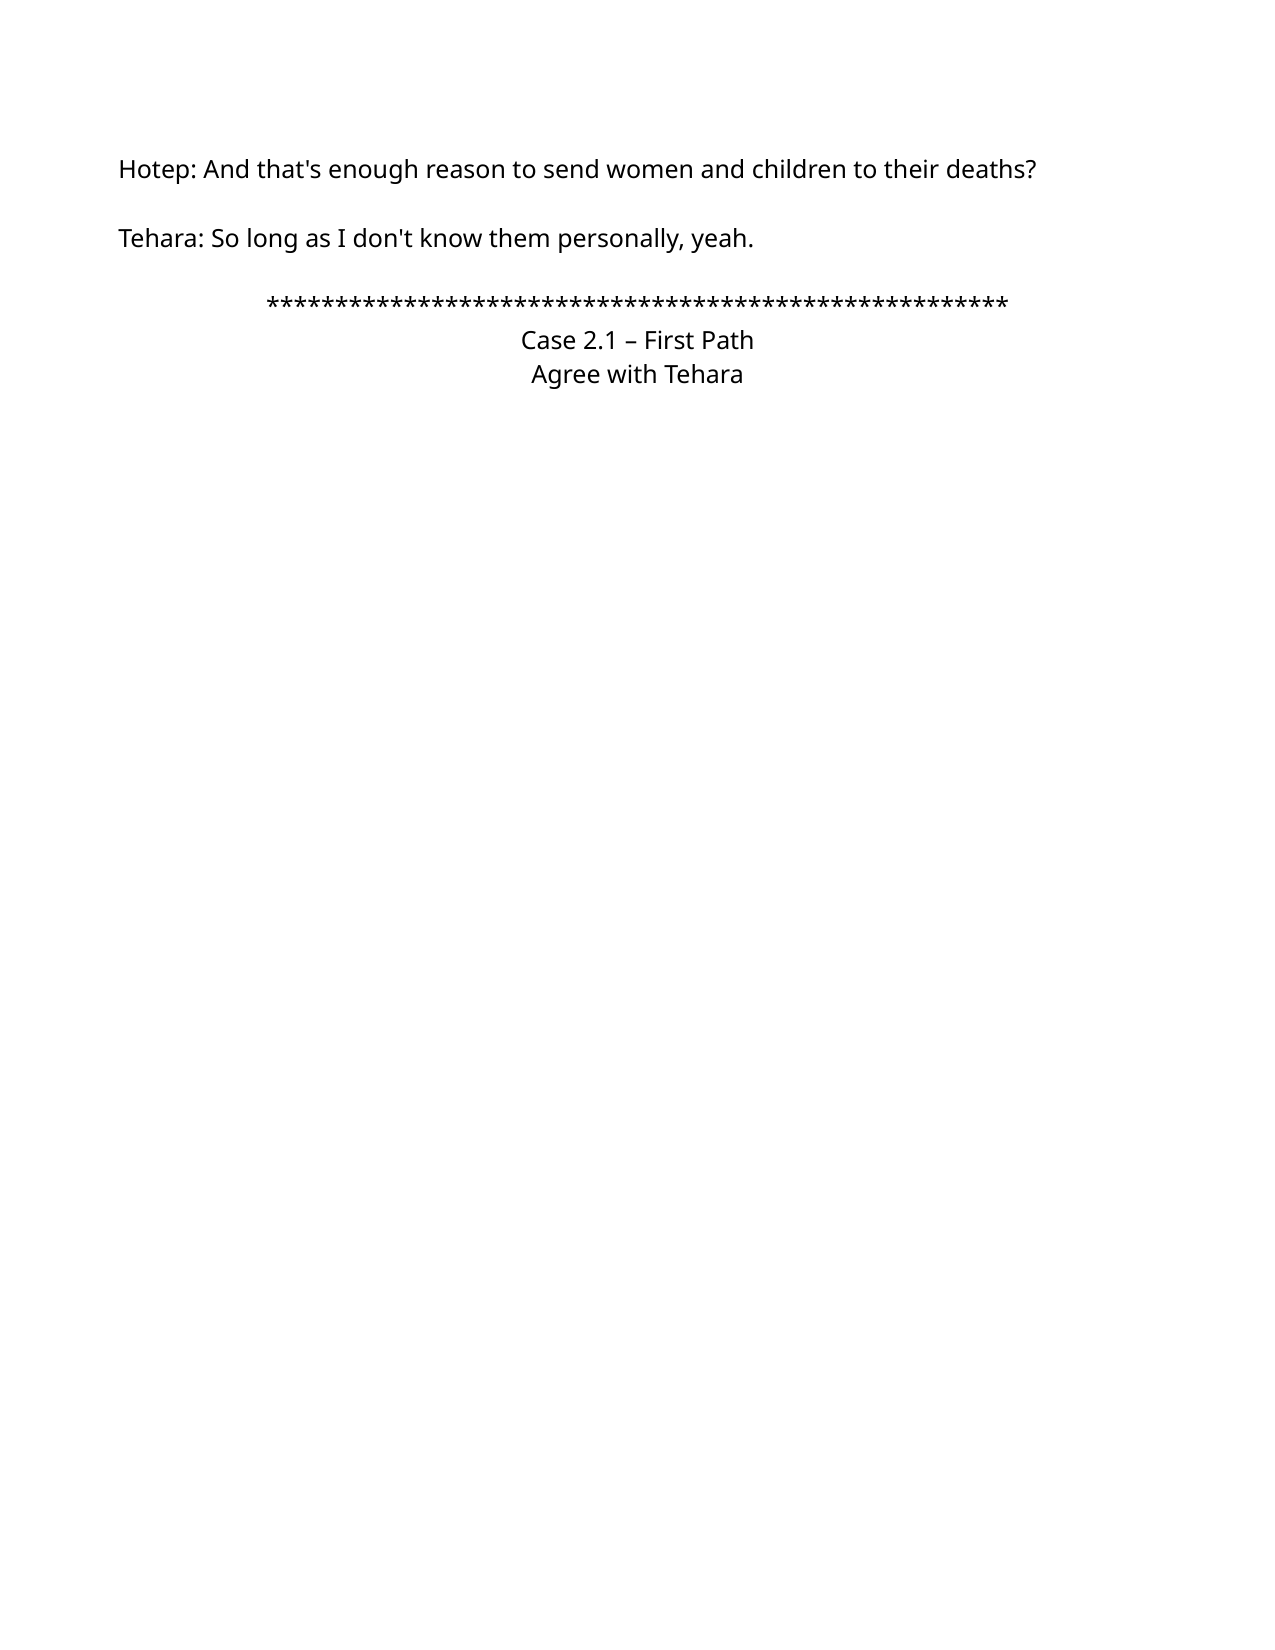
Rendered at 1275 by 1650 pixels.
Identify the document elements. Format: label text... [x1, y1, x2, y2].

text Hotep: And that's enough reason to send women and children to their deaths? [118, 152, 1157, 186]
text Case 2.1 – First Path [118, 322, 1157, 357]
text Agree with Tehara [118, 357, 1157, 391]
text ****************************************************** [118, 288, 1157, 322]
text Tehara: So long as I don't know them personally, yeah. [118, 220, 1157, 254]
